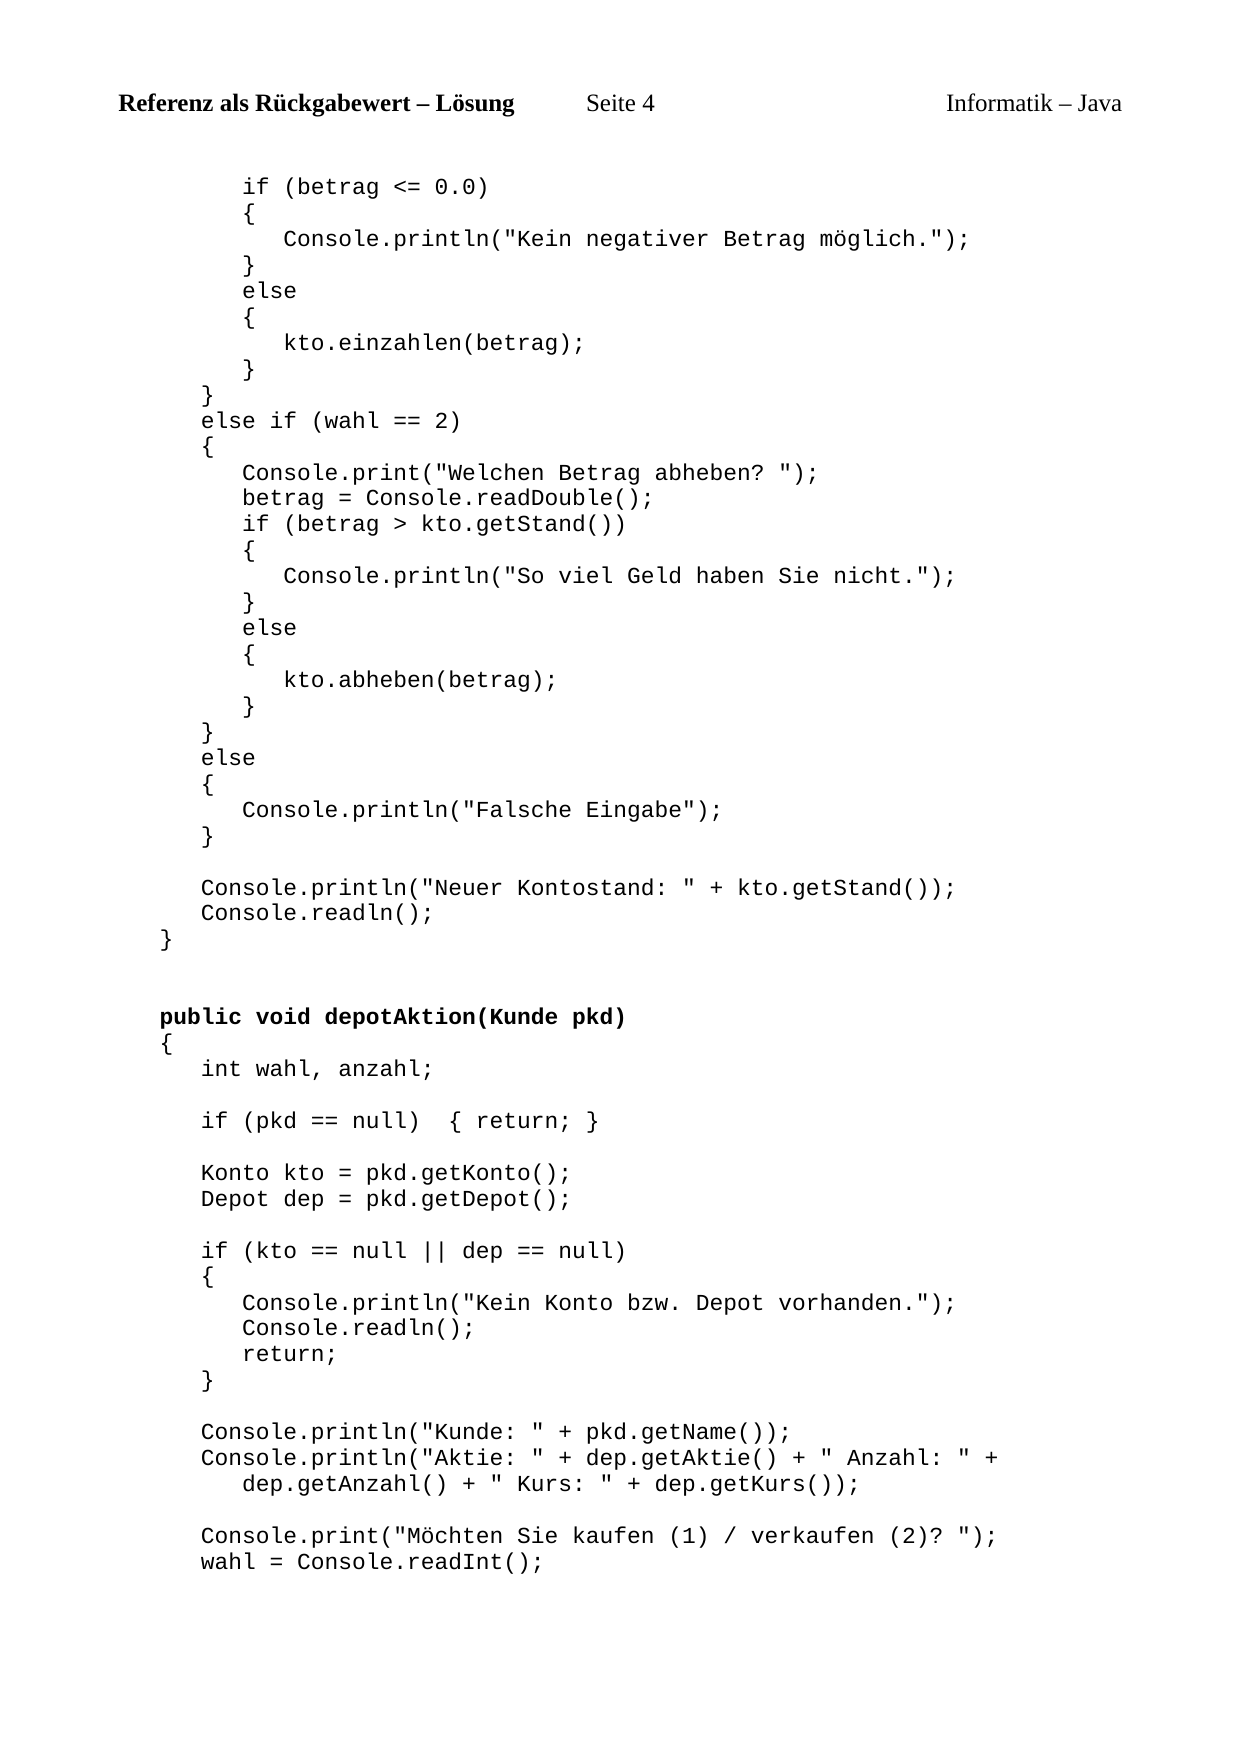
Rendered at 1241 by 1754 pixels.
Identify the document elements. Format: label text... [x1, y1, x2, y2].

text Console.println("Kunde: " + pkd.getName()); Console.println("Aktie: " + dep.getAktie() + " Anzahl: " + [118, 1394, 1122, 1472]
text public void depotAktion(Kunde pkd) { int wahl, anzahl; if (pkd == null) { return; } [118, 979, 1122, 1161]
text dep.getAnzahl() + " Kurs: " + dep.getKurs()); Console.print("Möchten Sie kaufen (1) / verkaufen (2)? "); wahl = Console.readInt(); [118, 1472, 1122, 1602]
text if (betrag <= 0.0) { Console.println("Kein negativer Betrag möglich."); } else { kto.einzahlen(betrag); } } else if (wahl == 2) { Console.print("Welchen Betrag abheben? "); betrag = Console.readDouble(); if (betrag > kto.getStand()) { Console.println("So viel Geld haben Sie nicht."); } else { kto.abheben(betrag); } } else { Console.println("Falsche Eingabe"); } Console.println("Neuer Kontostand: " + kto.getStand()); Console.readln(); } [118, 176, 1122, 979]
text if (kto == null || dep == null) { Console.println("Kein Konto bzw. Depot vorhanden."); Console.readln(); return; } [118, 1239, 1122, 1394]
text Konto kto = pkd.getKonto(); Depot dep = pkd.getDepot(); [118, 1161, 1122, 1239]
